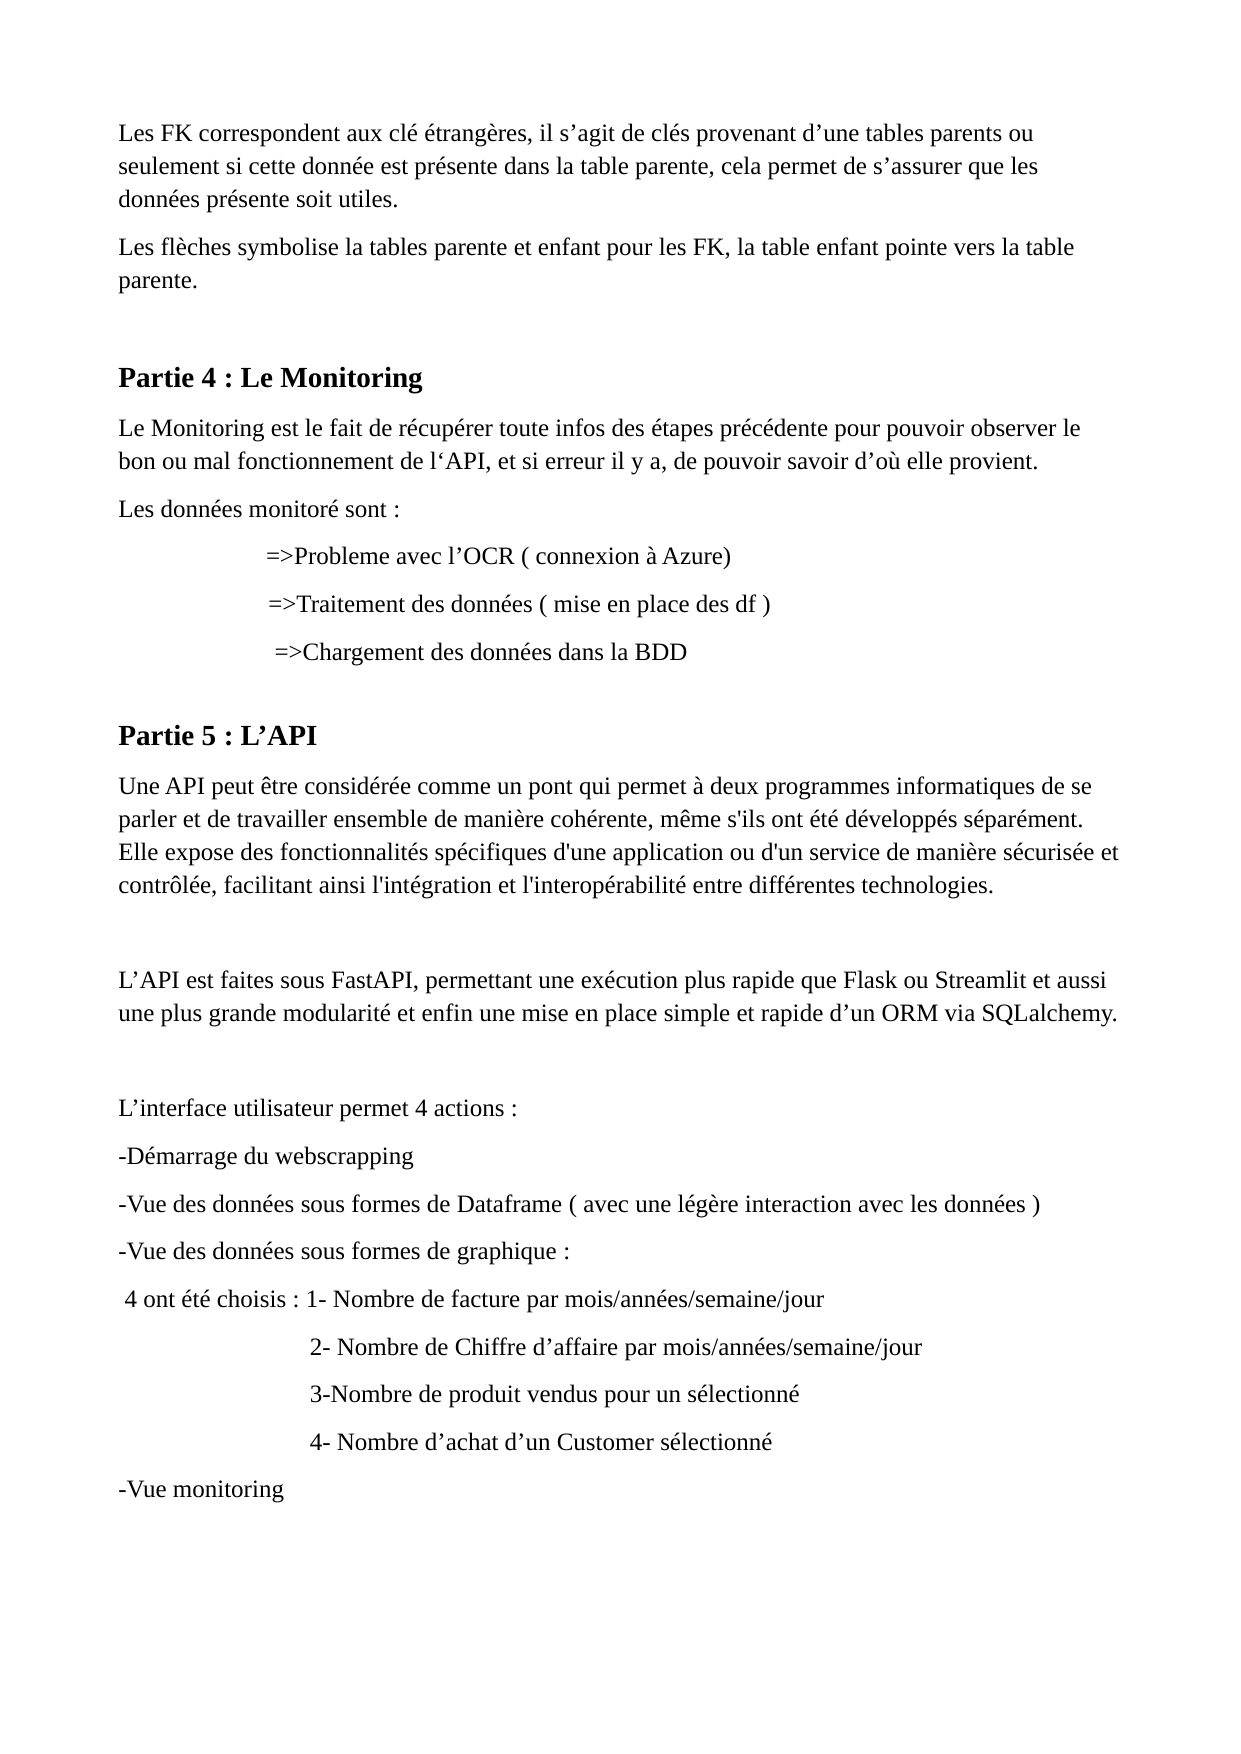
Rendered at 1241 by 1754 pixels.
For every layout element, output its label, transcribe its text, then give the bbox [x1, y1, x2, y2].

text =>Chargement des données dans la BDD [118, 637, 1122, 665]
text L’API est faites sous FastAPI, permettant une exécution plus rapide que Flask ou Streamlit et aussi une plus grande modularité et enfin une mise en place simple et rapide d’un ORM via SQLalchemy. [118, 965, 1122, 1027]
text 4- Nombre d’achat d’un Customer sélectionné [118, 1427, 1122, 1456]
text Le Monitoring est le fait de récupérer toute infos des étapes précédente pour pouvoir observer le bon ou mal fonctionnement de l‘API, et si erreur il y a, de pouvoir savoir d’où elle provient. [118, 413, 1122, 475]
text Les FK correspondent aux clé étrangères, il s’agit de clés provenant d’une tables parents ou seulement si cette donnée est présente dans la table parente, cela permet de s’assurer que les données présente soit utiles. [118, 118, 1122, 213]
text Les flèches symbolise la tables parente et enfant pour les FK, la table enfant pointe vers la table parente. [118, 232, 1122, 293]
text Partie 5 : L’API [118, 684, 1122, 751]
text -Vue monitoring [118, 1474, 1122, 1503]
text =>Traitement des données ( mise en place des df ) [118, 589, 1122, 618]
text 4 ont été choisis : 1- Nombre de facture par mois/années/semaine/jour [118, 1284, 1122, 1313]
text =>Probleme avec l’OCR ( connexion à Azure) [118, 541, 1122, 570]
text Les données monitoré sont : [118, 494, 1122, 522]
text 2- Nombre de Chiffre d’affaire par mois/années/semaine/jour [118, 1332, 1122, 1360]
text -Vue des données sous formes de graphique : [118, 1236, 1122, 1265]
text 3-Nombre de produit vendus pour un sélectionné [118, 1379, 1122, 1408]
text -Démarrage du webscrapping [118, 1141, 1122, 1170]
text Partie 4 : Le Monitoring [118, 360, 1122, 393]
text Une API peut être considérée comme un pont qui permet à deux programmes informatiques de se parler et de travailler ensemble de manière cohérente, même s'ils ont été développés séparément. Elle expose des fonctionnalités spécifiques d'une application ou d'un service de manière sécurisée et contrôlée, facilitant ainsi l'intégration et l'interopérabilité entre différentes technologies. [118, 771, 1122, 899]
text L’interface utilisateur permet 4 actions : [118, 1093, 1122, 1122]
text -Vue des données sous formes de Dataframe ( avec une légère interaction avec les données ) [118, 1189, 1122, 1217]
